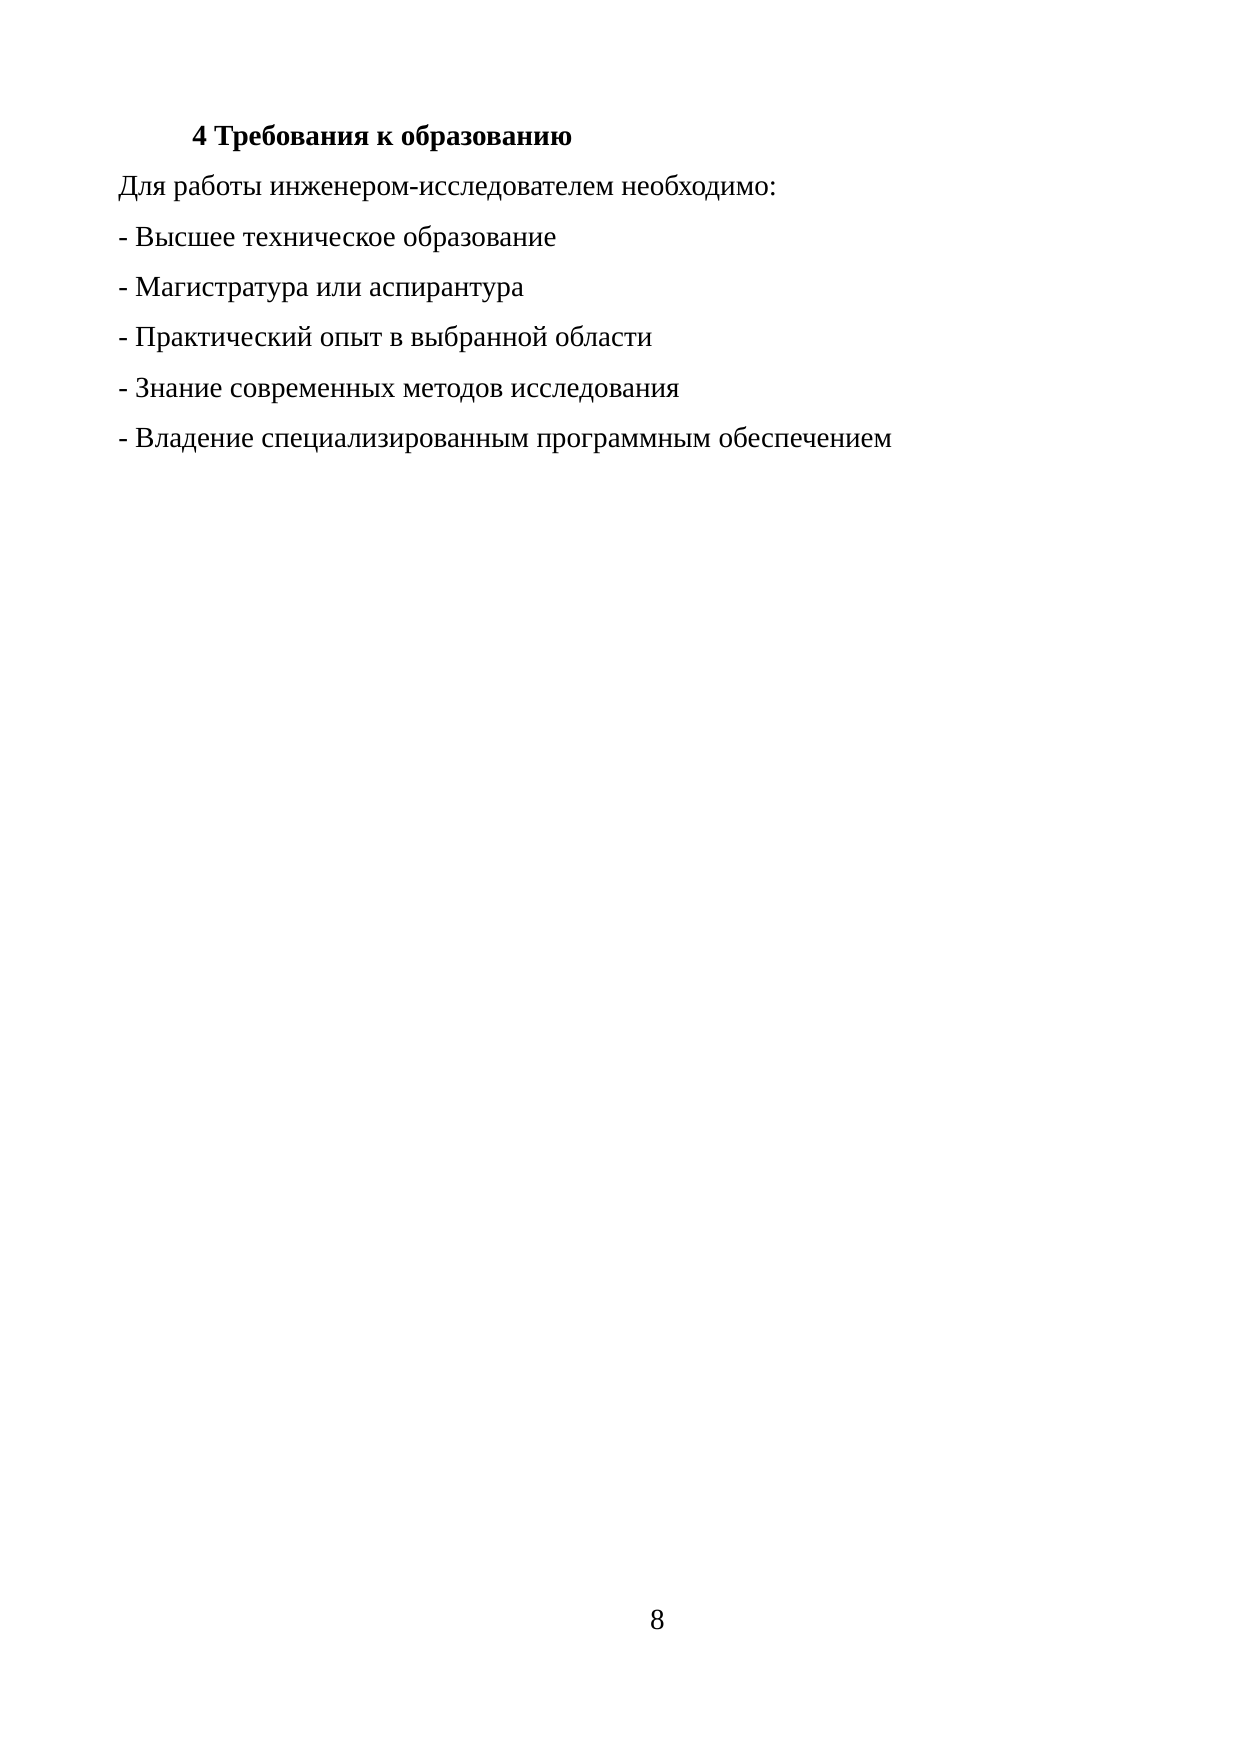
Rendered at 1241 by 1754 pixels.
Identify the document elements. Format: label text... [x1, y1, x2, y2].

text - Знание современных методов исследования [118, 370, 1122, 403]
text - Магистратура или аспирантура [118, 269, 1122, 303]
text Для работы инженером-исследователем необходимо: [118, 168, 1122, 202]
text - Высшее техническое образование [118, 219, 1122, 252]
text - Практический опыт в выбранной области [118, 319, 1122, 353]
subtitle Требования к образованию [118, 118, 1122, 152]
text - Владение специализированным программным обеспечением [118, 420, 1122, 453]
